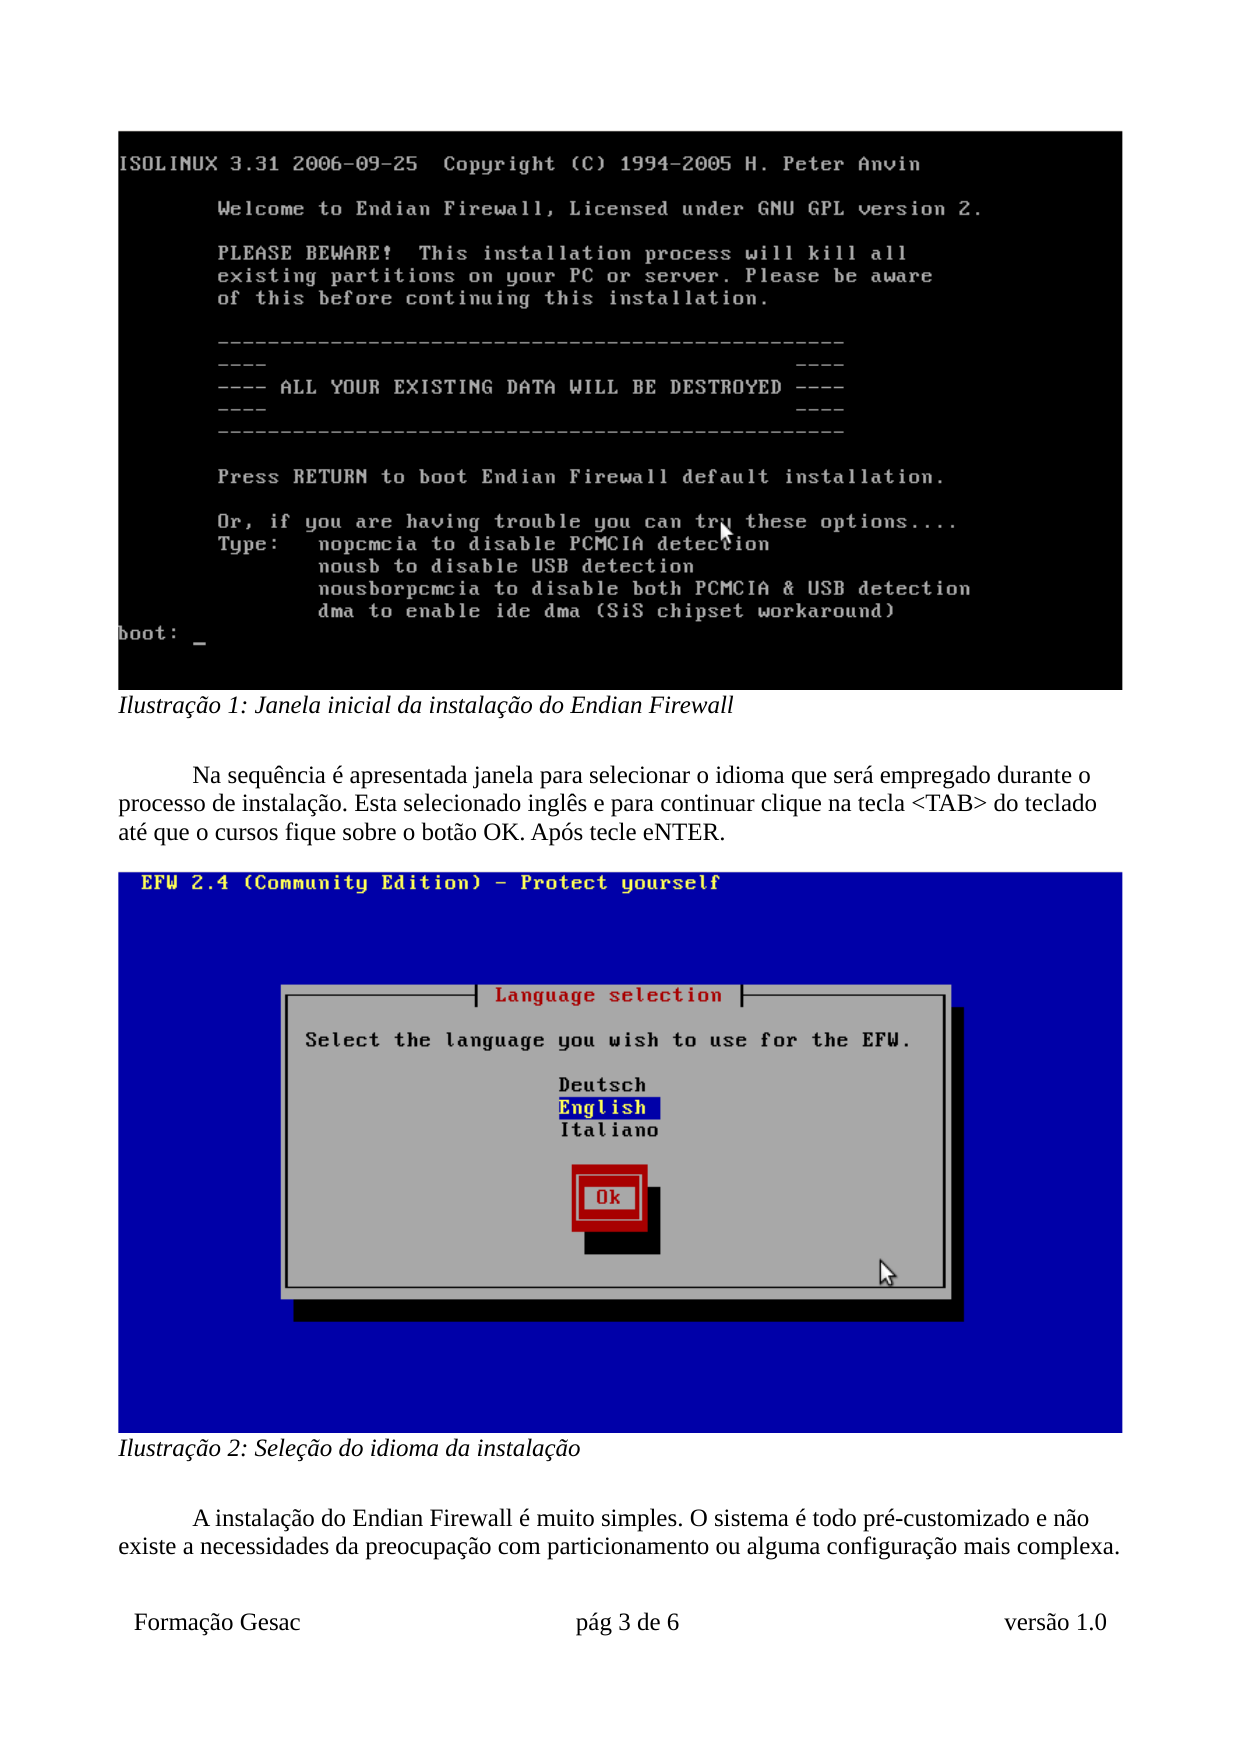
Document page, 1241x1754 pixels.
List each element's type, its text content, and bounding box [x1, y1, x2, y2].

text Ilustração 1: Janela inicial da instalação do Endian Firewall [118, 690, 1122, 718]
picture [118, 871, 1123, 1433]
picture [118, 130, 1123, 690]
text Na sequência é apresentada janela para selecionar o idioma que será empregado durante o processo de instalação. Esta selecionado inglês e para continuar clique na tecla <TAB> do teclado até que o cursos fique sobre o botão OK. Após tecle eNTER. [118, 760, 1122, 846]
text A instalação do Endian Firewall é muito simples. O sistema é todo pré-customizado e não existe a necessidades da preocupação com particionamento ou alguma configuração mais complexa. [118, 1503, 1122, 1560]
text Ilustração 2: Seleção do idioma da instalação [118, 1433, 1122, 1461]
